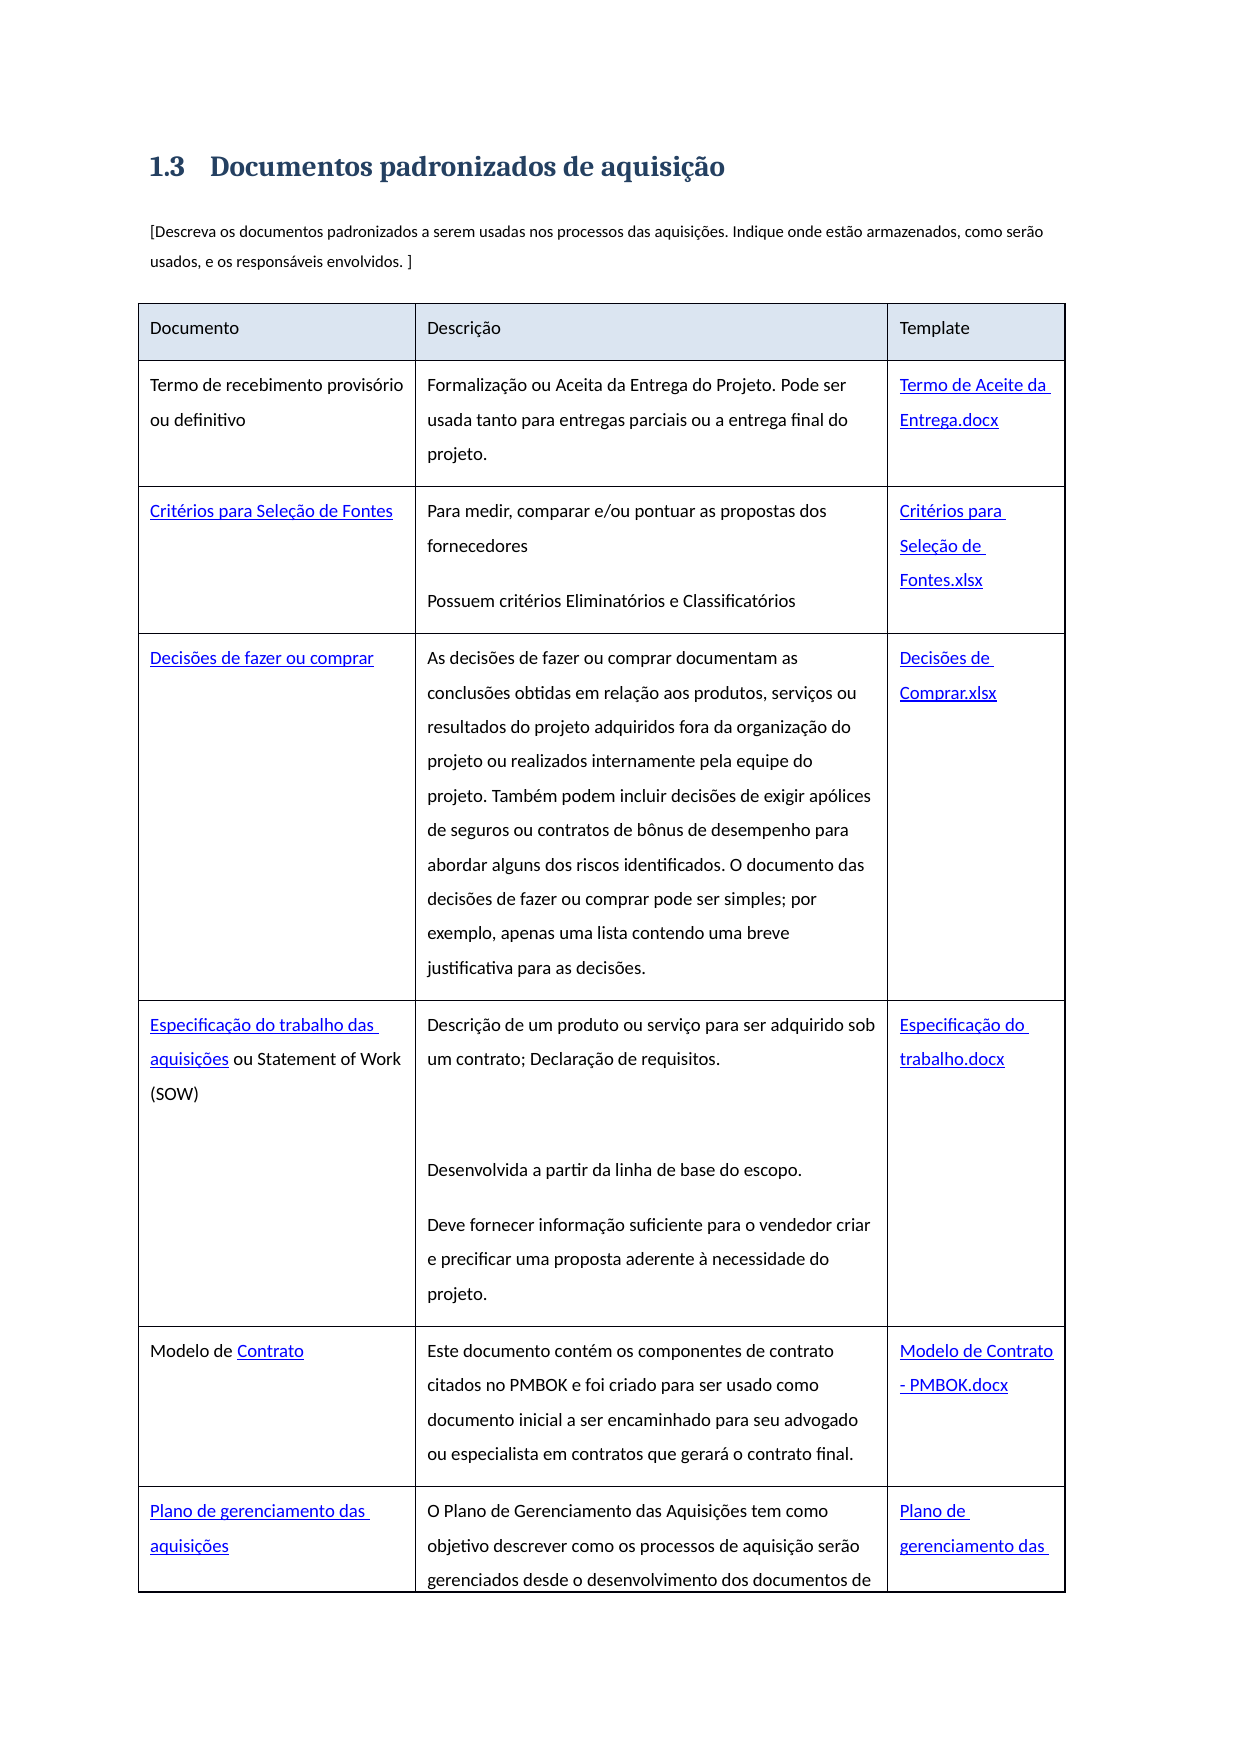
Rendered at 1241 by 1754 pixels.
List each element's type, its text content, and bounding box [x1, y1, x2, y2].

table_cell Plano de gerenciamento das [888, 1487, 1064, 1591]
table_cell Decisões de Comprar.xlsx [888, 634, 1064, 1000]
table_cell Para medir, comparar e/ou pontuar as propostas dos fornecedores Possuem critérios Eliminatórios e Classificatórios [416, 487, 887, 633]
table_cell Especificação do trabalho das aquisições ou Statement of Work (SOW) [139, 1001, 415, 1326]
text [Descreva os documentos padronizados a serem usadas nos processos das aquisições. Indique onde estão armazenados, como serão usados, e os responsáveis envolvidos. ] [150, 221, 1090, 272]
table_cell Descrição de um produto ou serviço para ser adquirido sob um contrato; Declaração de requisitos. Desenvolvida a partir da linha de base do escopo. Deve fornecer informação suficiente para o vendedor criar e precificar uma proposta aderente à necessidade do projeto. [416, 1001, 887, 1326]
table_cell Este documento contém os componentes de contrato citados no PMBOK e foi criado para ser usado como documento inicial a ser encaminhado para seu advogado ou especialista em contratos que gerará o contrato final. [416, 1327, 887, 1486]
table_cell Especificação do trabalho.docx [888, 1001, 1064, 1326]
table_cell Formalização ou Aceita da Entrega do Projeto. Pode ser usada tanto para entregas parciais ou a entrega final do projeto. [416, 361, 887, 486]
table_header Documento [139, 304, 415, 360]
table_cell Termo de recebimento provisório ou definitivo [139, 361, 415, 486]
table_header Descrição [416, 304, 887, 360]
table_header Template [888, 304, 1064, 360]
table_cell Termo de Aceite da Entrega.docx [888, 361, 1064, 486]
subtitle Documentos padronizados de aquisição [150, 150, 1090, 183]
table_cell As decisões de fazer ou comprar documentam as conclusões obtidas em relação aos produtos, serviços ou resultados do projeto adquiridos fora da organização do projeto ou realizados internamente pela equipe do projeto. Também podem incluir decisões de exigir apólices de seguros ou contratos de bônus de desempenho para abordar alguns dos riscos identificados. O documento das decisões de fazer ou comprar pode ser simples; por exemplo, apenas uma lista contendo uma breve justificativa para as decisões. [416, 634, 887, 1000]
table_cell Critérios para Seleção de Fontes [139, 487, 415, 633]
table_cell Decisões de fazer ou comprar [139, 634, 415, 1000]
table_cell Modelo de Contrato - PMBOK.docx [888, 1327, 1064, 1486]
table_cell O Plano de Gerenciamento das Aquisições tem como objetivo descrever como os processos de aquisição serão gerenciados desde o desenvolvimento dos documentos de [416, 1487, 887, 1591]
table_cell Modelo de Contrato [139, 1327, 415, 1486]
table_cell Plano de gerenciamento das aquisições [139, 1487, 415, 1591]
table_cell Critérios para Seleção de Fontes.xlsx [888, 487, 1064, 633]
